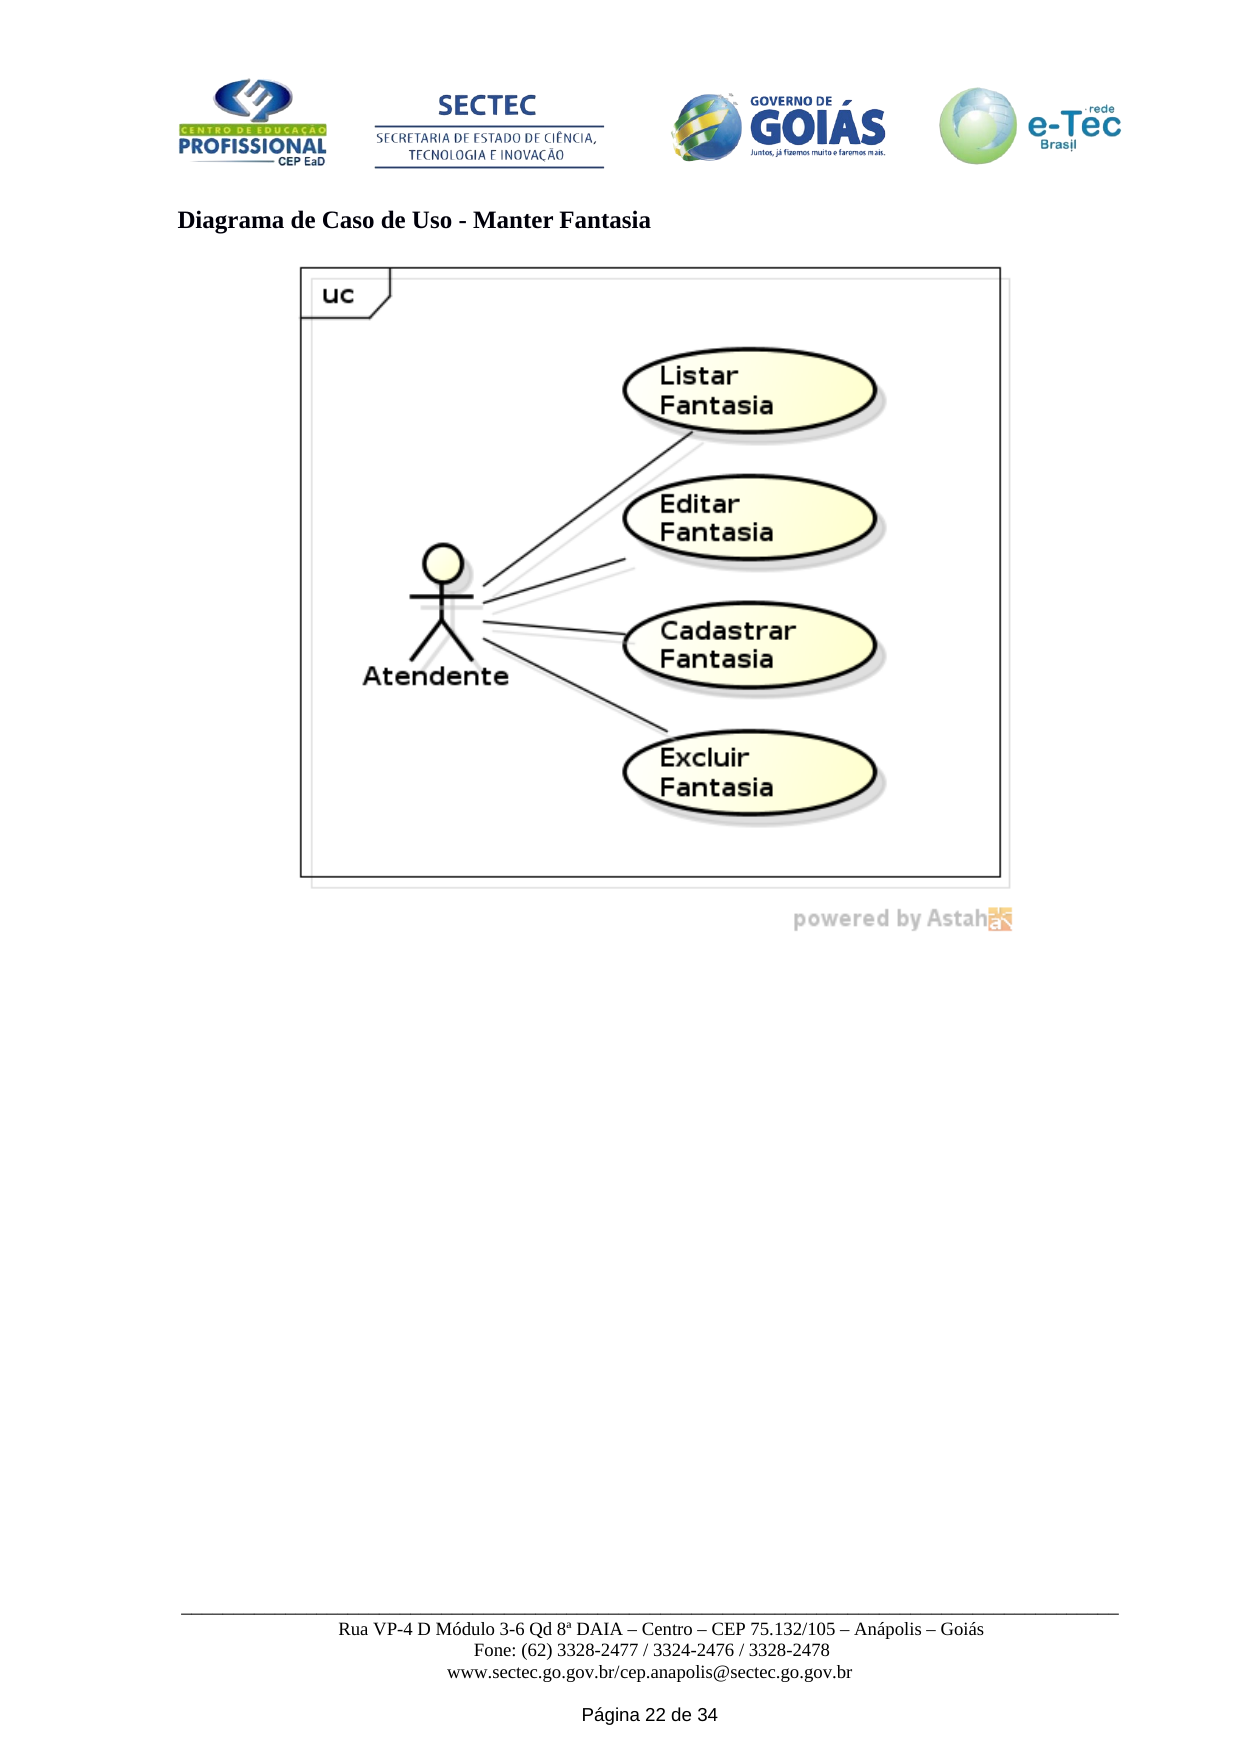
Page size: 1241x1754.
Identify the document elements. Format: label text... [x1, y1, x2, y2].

picture [280, 248, 1019, 939]
picture [177, 75, 1123, 176]
text Diagrama de Caso de Uso - Manter Fantasia [177, 205, 1122, 234]
